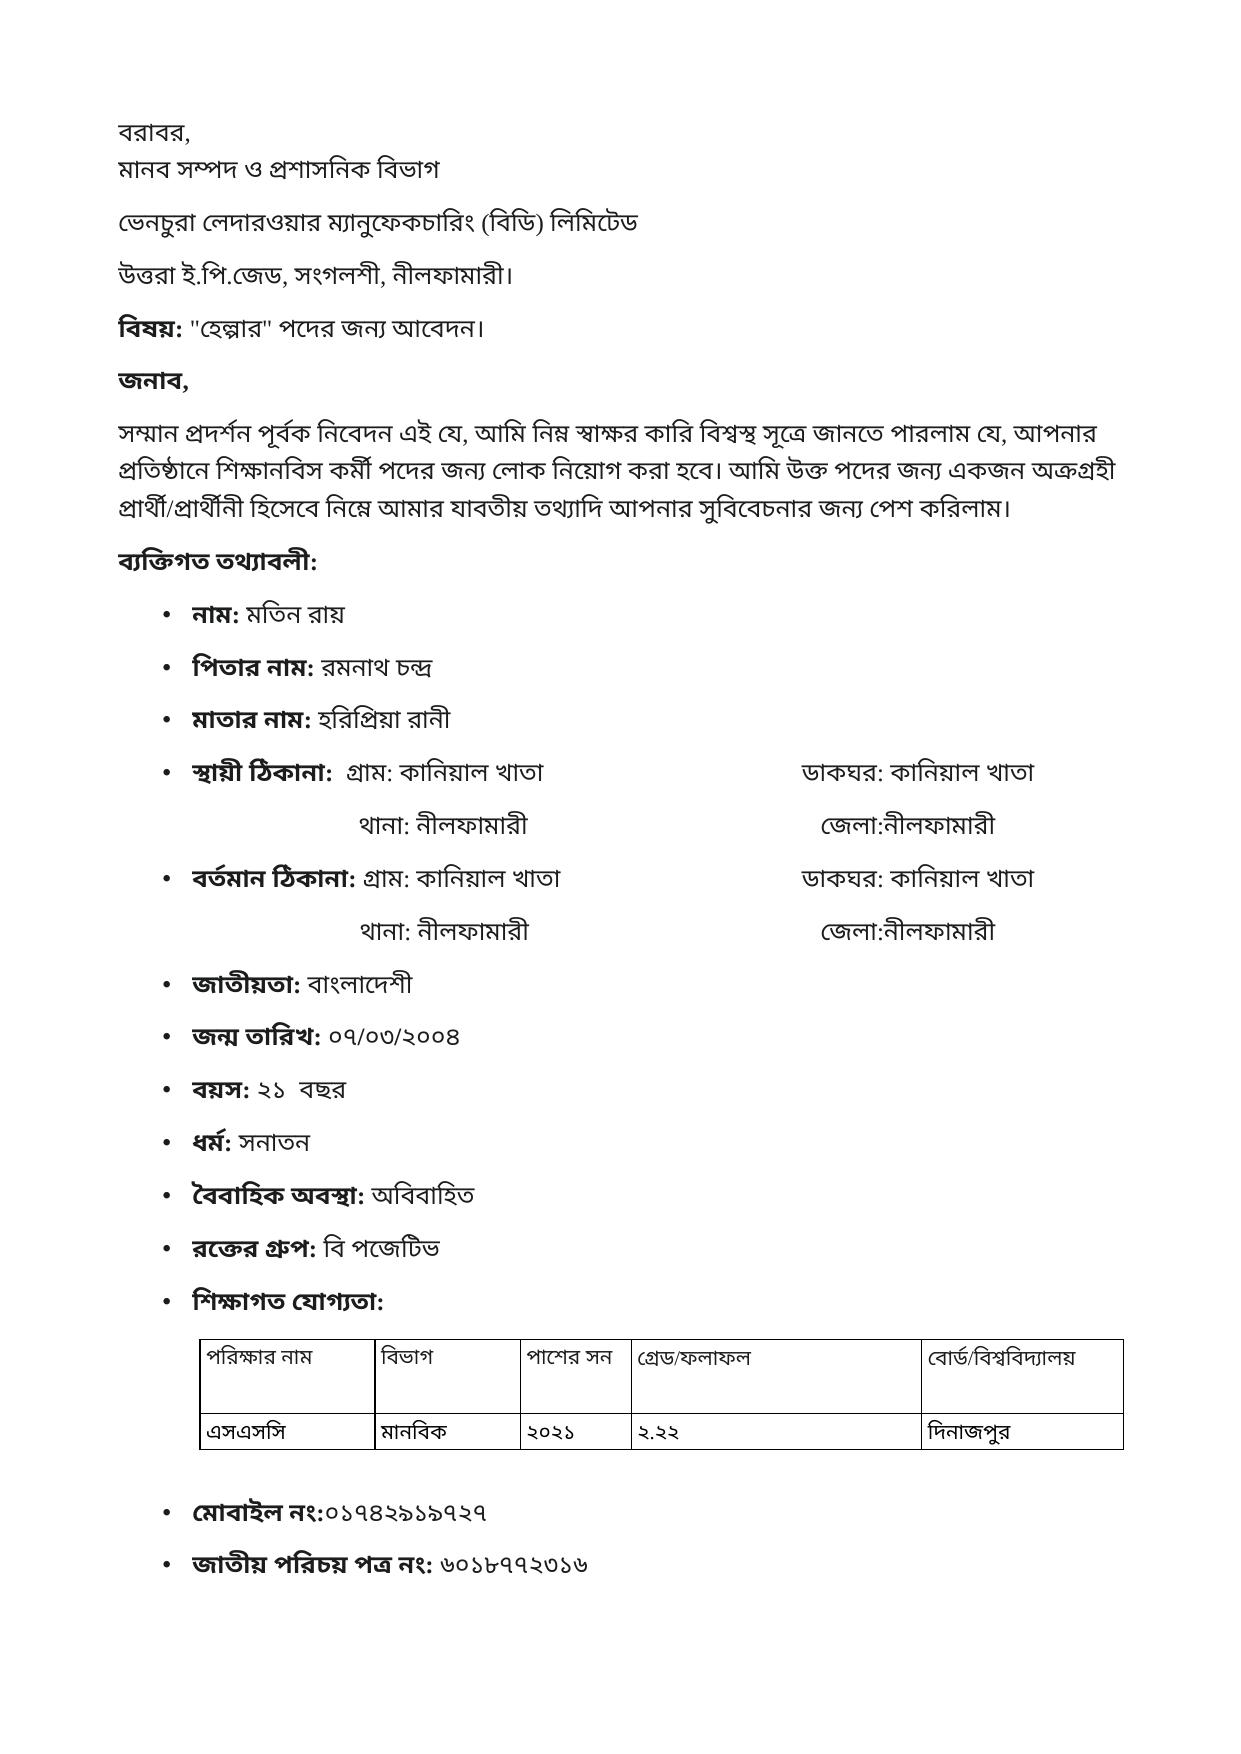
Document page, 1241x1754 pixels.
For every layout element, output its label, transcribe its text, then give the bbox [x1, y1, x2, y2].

list থানা: নীলফামারী জেলা:নীলফামারী [310, 811, 1122, 845]
list বর্তমান ঠিকানা: গ্রাম: কানিয়াল খাতা ডাকঘর: কানিয়াল খাতা [162, 864, 1122, 898]
text উত্তরা ই.পি.জেড, সংগলশী, নীলফামারী। [118, 261, 1122, 294]
list রক্তের গ্রুপ: বি পজেটিভ [162, 1234, 1122, 1267]
list বৈবাহিক অবস্থা: অবিবাহিত [162, 1181, 1122, 1214]
text মানব সম্পদ ও প্রশাসনিক বিভাগ [118, 156, 1122, 189]
list জাতীয় পরিচয় পত্র নং: ৬০১৮৭৭২৩১৬ [162, 1551, 1122, 1584]
list স্থায়ী ঠিকানা: গ্রাম: কানিয়াল খাতা ডাকঘর: কানিয়াল খাতা [162, 758, 1122, 792]
text জনাব, [118, 366, 1122, 400]
table_header গ্রেড/ফলাফল [632, 1340, 921, 1413]
table_header পাশের সন [521, 1340, 631, 1413]
list নাম: মতিন রায় [162, 600, 1122, 633]
table_cell দিনাজপুর [922, 1414, 1123, 1449]
text বিষয়: "হেল্পার" পদের জন্য আবেদন। [118, 314, 1122, 347]
list মাতার নাম: হরিপ্রিয়া রানী [162, 706, 1122, 739]
text ভেনচুরা লেদারওয়ার ম্যানুফেকচারিং (বিডি) লিমিটেড [118, 208, 1122, 242]
text বরাবর, [118, 118, 1122, 152]
list জন্ম তারিখ: ০৭/০৩/২০০৪ [162, 1022, 1122, 1056]
table_header বোর্ড/বিশ্ববিদ্যালয় [922, 1340, 1123, 1413]
list থানা: নীলফামারী জেলা:নীলফামারী [236, 917, 1122, 950]
table_header বিভাগ [376, 1340, 520, 1413]
list শিক্ষাগত যোগ্যতা: [162, 1287, 1122, 1320]
list মোবাইল নং:০১৭৪২৯১৯৭২৭ [162, 1498, 1122, 1531]
list ধর্ম: সনাতন [162, 1128, 1122, 1162]
table_header পরিক্ষার নাম [201, 1340, 374, 1413]
table_cell ২০২১ [521, 1414, 631, 1449]
table_cell ২.২২ [632, 1414, 921, 1449]
list জাতীয়তা: বাংলাদেশী [162, 970, 1122, 1003]
text ব্যক্তিগত তথ্যাবলী: [118, 547, 1122, 581]
table_cell এসএসসি [201, 1414, 374, 1449]
text সম্মান প্রদর্শন পূর্বক নিবেদন এই যে, আমি নিম্ন স্বাক্ষর কারি বিশ্বস্থ সূত্রে জানতে পারলাম যে, আপনার প্রতিষ্ঠানে শিক্ষানবিস কর্মী পদের জন্য লোক নিয়োগ করা হবে। আমি উক্ত পদের জন্য একজন অক্রগ্রহী প্রার্থী/প্রার্থীনী হিসেবে নিম্নে আমার যাবতীয় তথ্যাদি আপনার সুবিবেচনার জন্য পেশ করিলাম। [118, 419, 1122, 528]
table_cell মানবিক [376, 1414, 520, 1449]
list পিতার নাম: রমনাথ চন্দ্র [162, 653, 1122, 686]
list বয়স: ২১ বছর [162, 1075, 1122, 1109]
